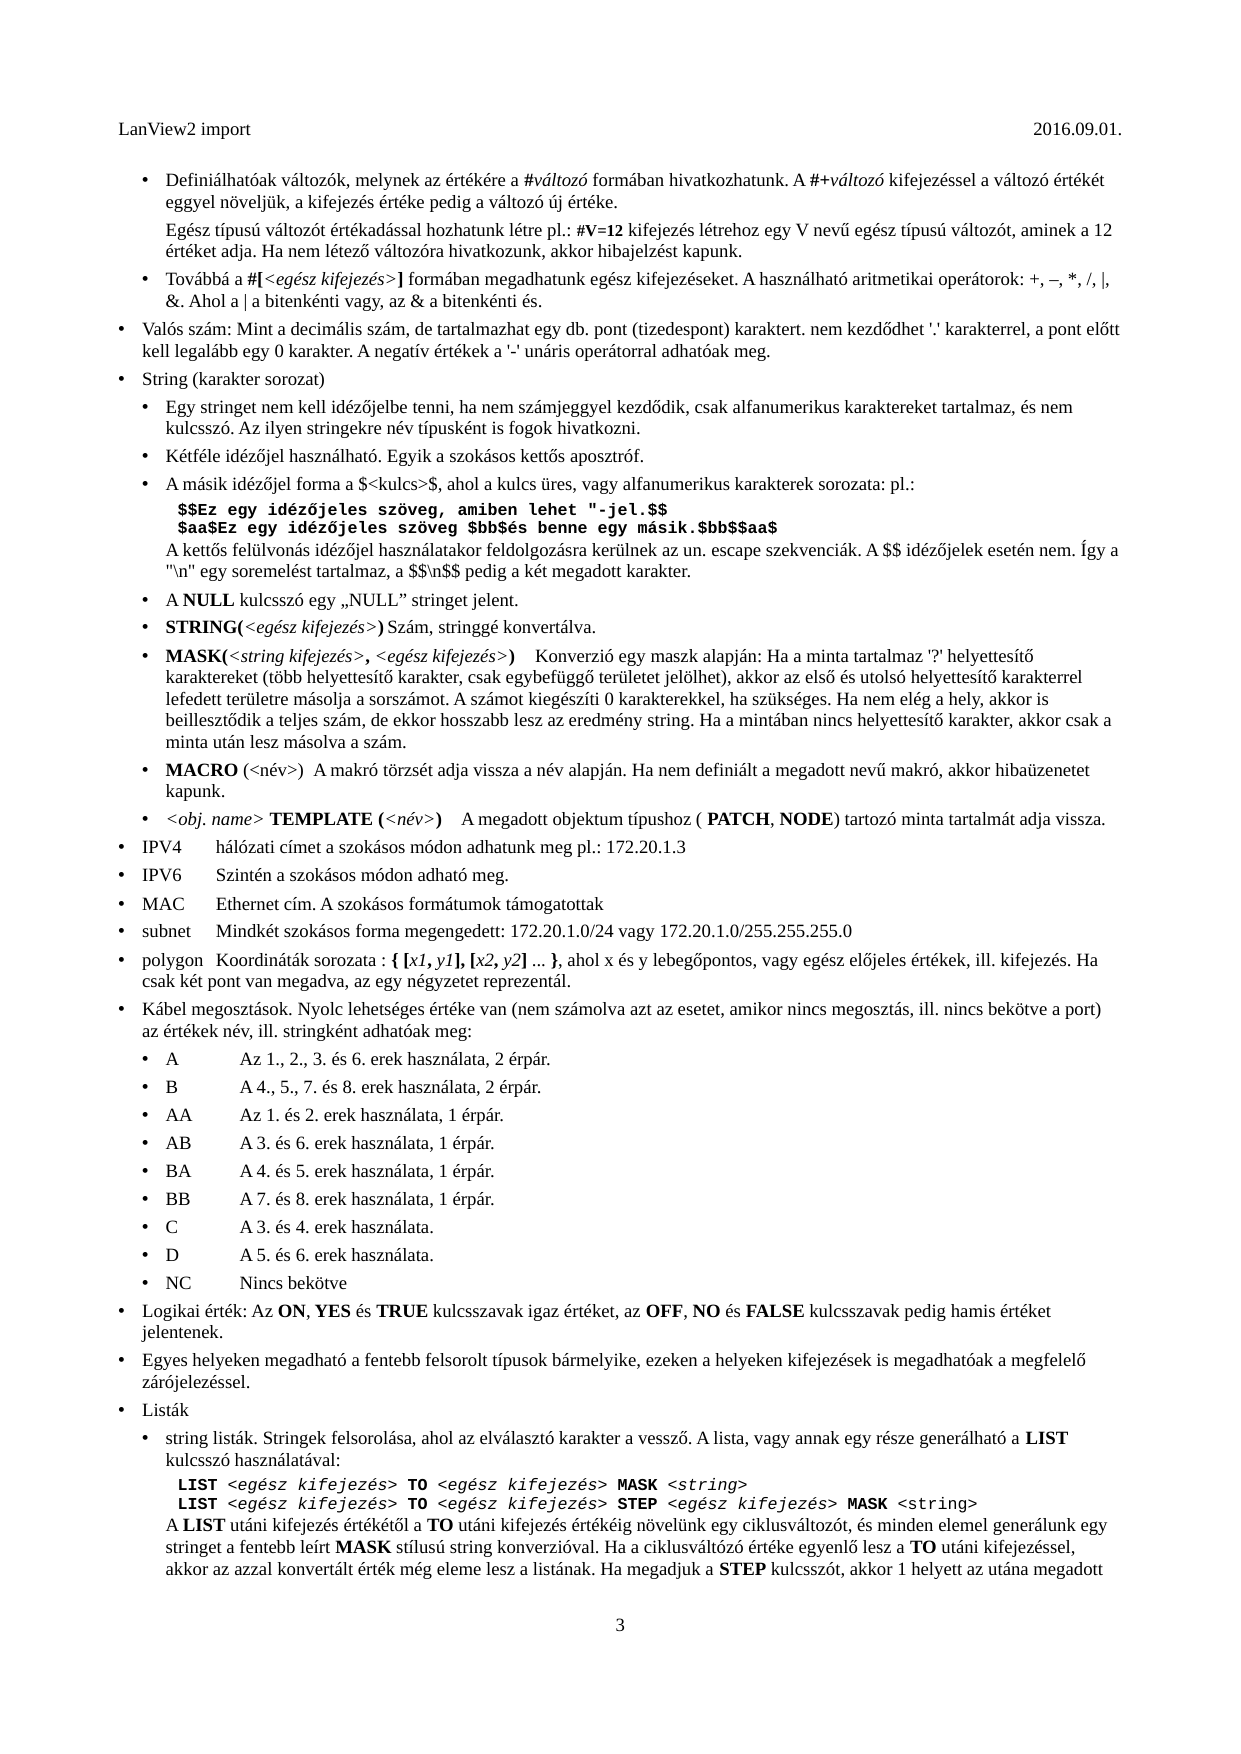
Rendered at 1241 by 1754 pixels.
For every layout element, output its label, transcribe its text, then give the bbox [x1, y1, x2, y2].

list Egyes helyeken megadható a fentebb felsorolt típusok bármelyike, ezeken a helyeken kifejezések is megadhatóak a megfelelő zárójelezéssel. [118, 1349, 1122, 1392]
list MAC Ethernet cím. A szokásos formátumok támogatottak [118, 892, 1122, 914]
list NC Nincs bekötve [142, 1272, 1122, 1293]
list BA A 4. és 5. erek használata, 1 érpár. [142, 1160, 1122, 1181]
text $$Ez egy idézőjeles szöveg, amiben lehet "-jel.$$ [177, 501, 1122, 520]
list AA Az 1. és 2. erek használata, 1 érpár. [142, 1104, 1122, 1125]
list IPV6 Szintén a szokásos módon adható meg. [118, 864, 1122, 886]
list AB A 3. és 6. erek használata, 1 érpár. [142, 1132, 1122, 1153]
list MACRO (<név>) A makró törzsét adja vissza a név alapján. Ha nem definiált a megadott nevű makró, akkor hibaüzenetet kapunk. [142, 759, 1122, 802]
list Kétféle idézőjel használható. Egyik a szokásos kettős aposztróf. [142, 445, 1122, 467]
list B A 4., 5., 7. és 8. erek használata, 2 érpár. [142, 1076, 1122, 1097]
text LIST <egész kifejezés> TO <egész kifejezés> STEP <egész kifejezés> MASK <string> [177, 1495, 1122, 1514]
list Listák [118, 1399, 1122, 1421]
list IPV4 hálózati címet a szokásos módon adhatunk meg pl.: 172.20.1.3 [118, 836, 1122, 858]
list Valós szám: Mint a decimális szám, de tartalmazhat egy db. pont (tizedespont) karaktert. nem kezdődhet '.' karakterrel, a pont előtt kell legalább egy 0 karakter. A negatív értékek a '-' unáris operátorral adhatóak meg. [118, 318, 1122, 361]
list D A 5. és 6. erek használata. [142, 1244, 1122, 1265]
list STRING(<egész kifejezés>) Szám, stringgé konvertálva. [142, 616, 1122, 638]
list Egész típusú változót értékadással hozhatunk létre pl.: #V=12 kifejezés létrehoz egy V nevű egész típusú változót, aminek a 12 értéket adja. Ha nem létező változóra hivatkozunk, akkor hibajelzést kapunk. [142, 219, 1122, 262]
list A másik idézőjel forma a $<kulcs>$, ahol a kulcs üres, vagy alfanumerikus karakterek sorozata: pl.: [142, 473, 1122, 495]
list Definiálhatóak változók, melynek az értékére a #változó formában hivatkozhatunk. A #+változó kifejezéssel a változó értékét eggyel növeljük, a kifejezés értéke pedig a változó új értéke. [142, 169, 1122, 212]
list A LIST utáni kifejezés értékétől a TO utáni kifejezés értékéig növelünk egy ciklusváltozót, és minden elemel generálunk egy stringet a fentebb leírt MASK stílusú string konverzióval. Ha a ciklusváltózó értéke egyenlő lesz a TO utáni kifejezéssel, akkor az azzal konvertált érték még eleme lesz a listának. Ha megadjuk a STEP kulcsszót, akkor 1 helyett az utána megadott [142, 1514, 1122, 1579]
list Logikai érték: Az ON, YES és TRUE kulcsszavak igaz értéket, az OFF, NO és FALSE kulcsszavak pedig hamis értéket jelentenek. [118, 1300, 1122, 1343]
text $aa$Ez egy idézőjeles szöveg $bb$és benne egy másik.$bb$$aa$ [177, 520, 1122, 539]
list polygon Koordináták sorozata : { [x1, y1], [x2, y2] ... }, ahol x és y lebegőpontos, vagy egész előjeles értékek, ill. kifejezés. Ha csak két pont van megadva, az egy négyzetet reprezentál. [118, 948, 1122, 992]
list <obj. name> TEMPLATE (<név>) A megadott objektum típushoz ( PATCH, NODE) tartozó minta tartalmát adja vissza. [142, 808, 1122, 830]
list A NULL kulcsszó egy „NULL” stringet jelent. [142, 588, 1122, 610]
list string listák. Stringek felsorolása, ahol az elválasztó karakter a vessző. A lista, vagy annak egy része generálható a LIST kulcsszó használatával: [142, 1427, 1122, 1470]
list MASK(<string kifejezés>, <egész kifejezés>) Konverzió egy maszk alapján: Ha a minta tartalmaz '?' helyettesítő karaktereket (több helyettesítő karakter, csak egybefüggő területet jelölhet), akkor az első és utolsó helyettesítő karakterrel lefedett területre másolja a sorszámot. A számot kiegészíti 0 karakterekkel, ha szükséges. Ha nem elég a hely, akkor is beillesztődik a teljes szám, de ekkor hosszabb lesz az eredmény string. Ha a mintában nincs helyettesítő karakter, akkor csak a minta után lesz másolva a szám. [142, 644, 1122, 752]
text LIST <egész kifejezés> TO <egész kifejezés> MASK <string> [177, 1477, 1122, 1495]
list Egy stringet nem kell idézőjelbe tenni, ha nem számjeggyel kezdődik, csak alfanumerikus karaktereket tartalmaz, és nem kulcsszó. Az ilyen stringekre név típusként is fogok hivatkozni. [142, 396, 1122, 439]
list Továbbá a #[<egész kifejezés>] formában megadhatunk egész kifejezéseket. A használható aritmetikai operátorok: +, –, *, /, |, &. Ahol a | a bitenkénti vagy, az & a bitenkénti és. [142, 268, 1122, 311]
list C A 3. és 4. erek használata. [142, 1216, 1122, 1237]
list A kettős felülvonás idézőjel használatakor feldolgozásra kerülnek az un. escape szekvenciák. A $$ idézőjelek esetén nem. Így a "\n" egy soremelést tartalmaz, a $$\n$$ pedig a két megadott karakter. [142, 539, 1122, 582]
list subnet Mindkét szokásos forma megengedett: 172.20.1.0/24 vagy 172.20.1.0/255.255.255.0 [118, 920, 1122, 942]
list A Az 1., 2., 3. és 6. erek használata, 2 érpár. [142, 1048, 1122, 1069]
list BB A 7. és 8. erek használata, 1 érpár. [142, 1188, 1122, 1209]
list Kábel megosztások. Nyolc lehetséges értéke van (nem számolva azt az esetet, amikor nincs megosztás, ill. nincs bekötve a port) az értékek név, ill. stringként adhatóak meg: [118, 998, 1122, 1041]
list String (karakter sorozat) [118, 367, 1122, 389]
